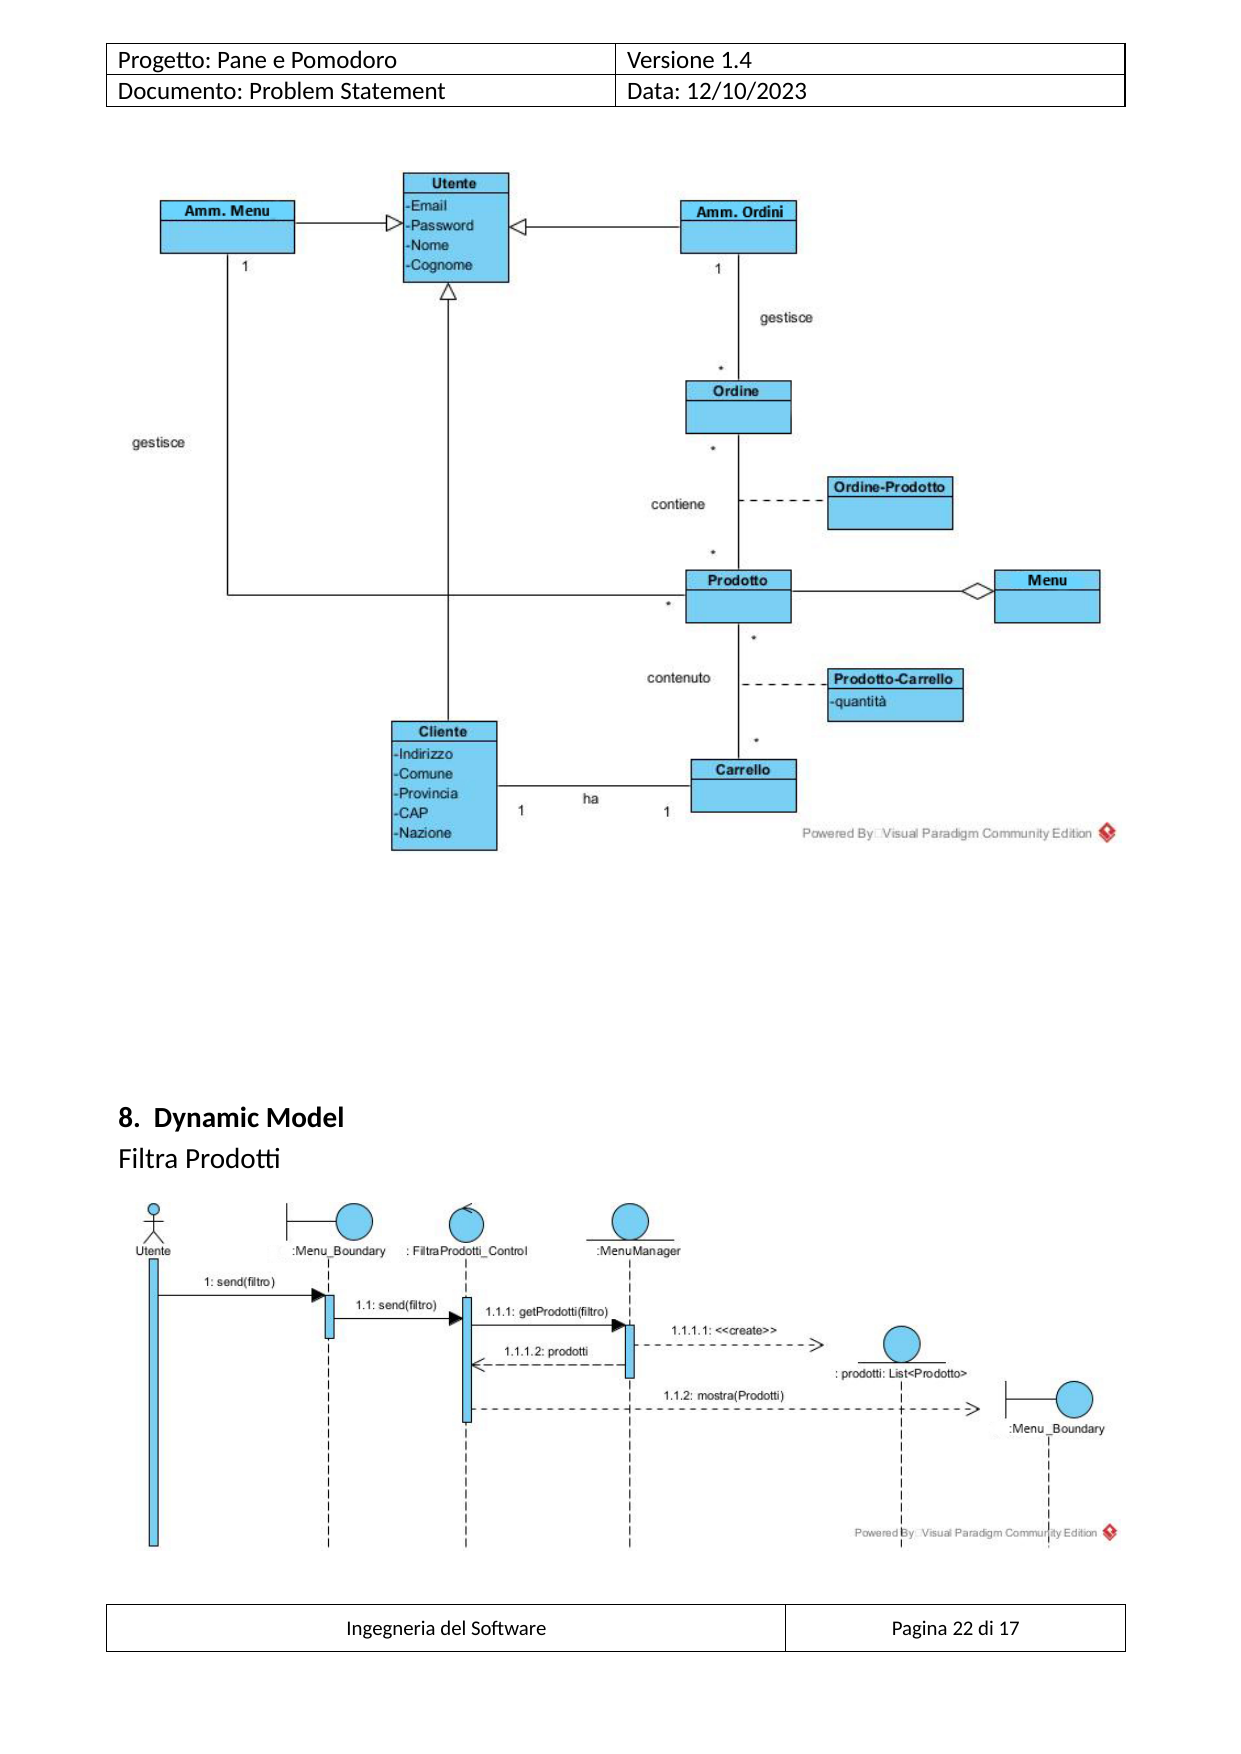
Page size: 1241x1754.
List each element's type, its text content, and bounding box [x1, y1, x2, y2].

text Filtra Prodotti [118, 1140, 1122, 1176]
picture [118, 170, 1123, 855]
picture [118, 1202, 1123, 1551]
subtitle 8. Dynamic Model [118, 1099, 1122, 1135]
